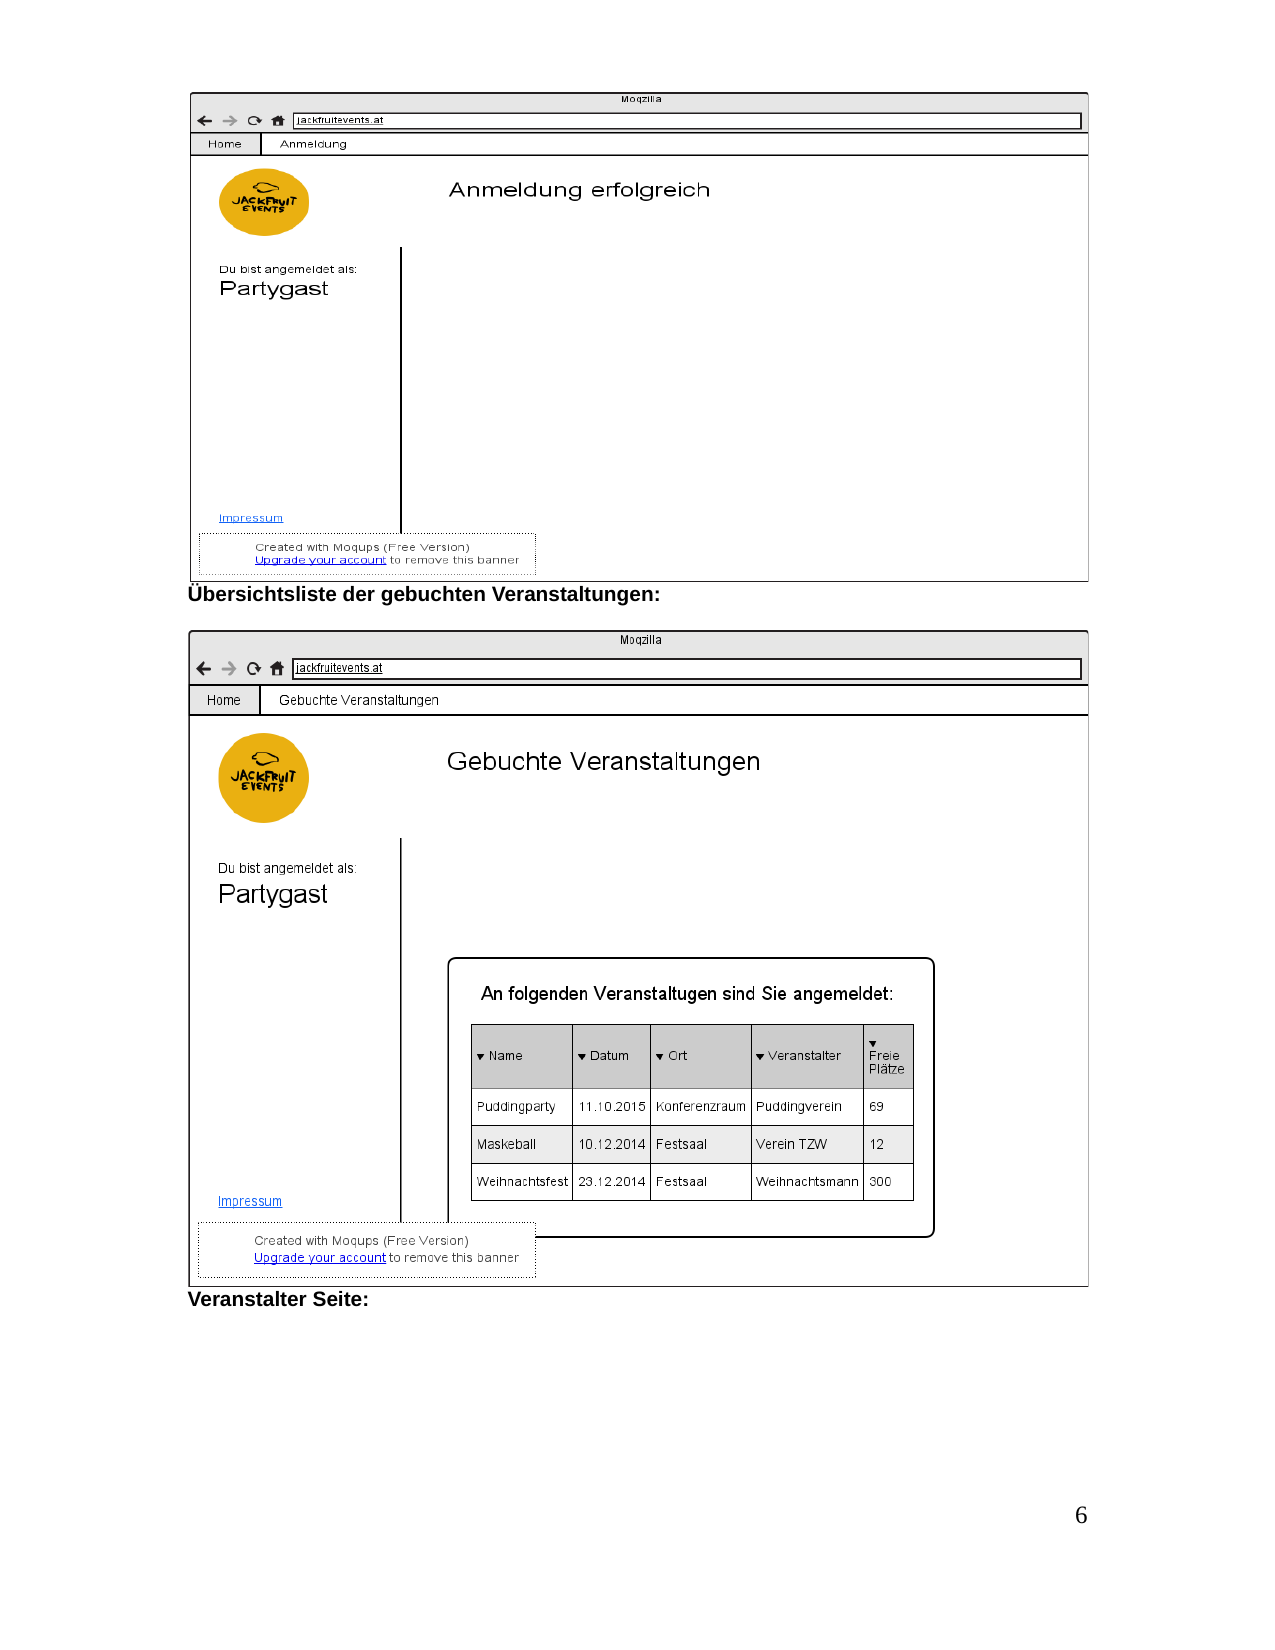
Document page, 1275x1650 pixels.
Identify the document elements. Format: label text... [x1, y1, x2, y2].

text Veranstalter Seite: [187, 654, 1087, 1310]
text Übersichtsliste der gebuchten Veranstaltungen: [187, 123, 1087, 606]
